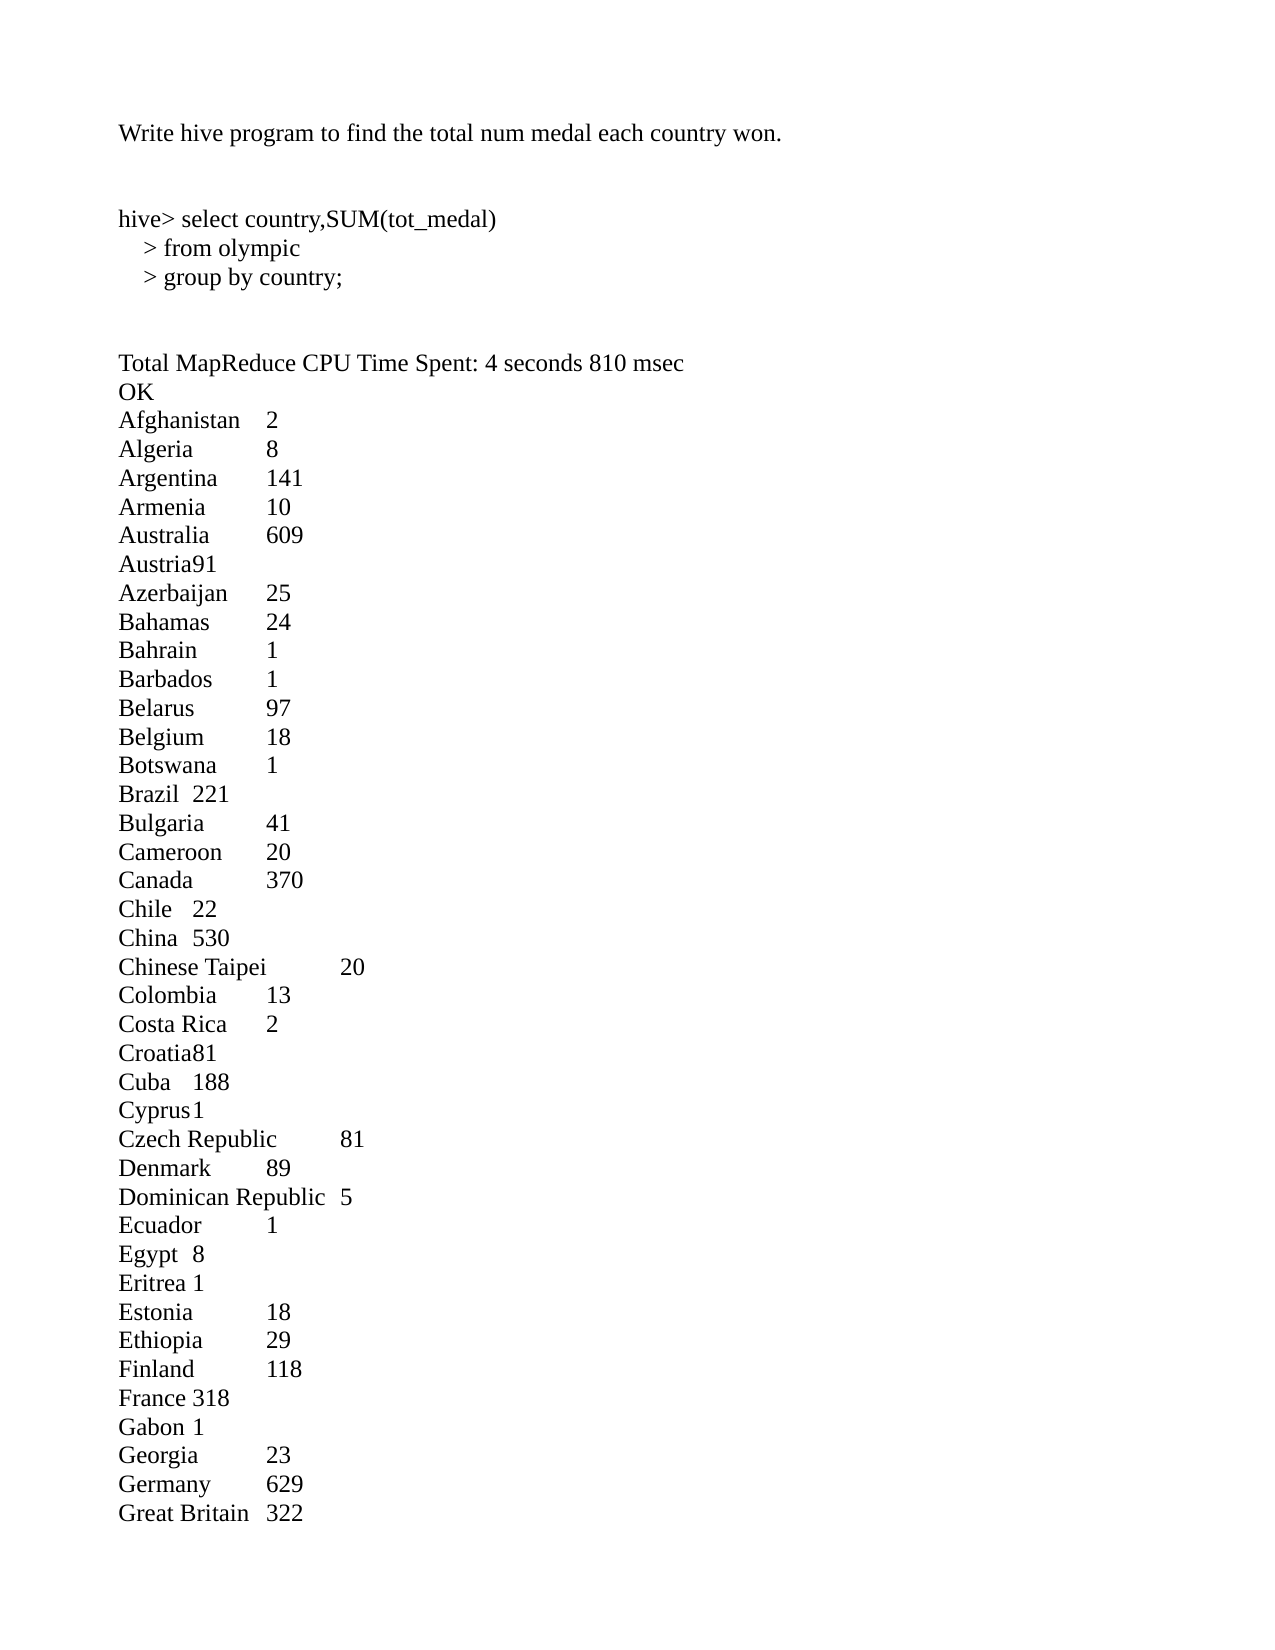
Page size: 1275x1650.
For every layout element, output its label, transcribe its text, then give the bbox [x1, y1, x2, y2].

text Eritrea 1 [118, 1268, 1157, 1297]
text Austria 91 [118, 549, 1157, 578]
text Czech Republic 81 [118, 1124, 1157, 1153]
text Afghanistan 2 [118, 406, 1157, 434]
text Costa Rica 2 [118, 1009, 1157, 1038]
text Denmark 89 [118, 1153, 1157, 1182]
text Cyprus 1 [118, 1096, 1157, 1124]
text Total MapReduce CPU Time Spent: 4 seconds 810 msec [118, 348, 1157, 377]
text Belgium 18 [118, 722, 1157, 751]
text Chinese Taipei 20 [118, 952, 1157, 981]
text Armenia 10 [118, 492, 1157, 521]
text Colombia 13 [118, 981, 1157, 1009]
text Georgia 23 [118, 1441, 1157, 1469]
text Chile 22 [118, 894, 1157, 923]
text Gabon 1 [118, 1412, 1157, 1441]
text Australia 609 [118, 521, 1157, 549]
text Brazil 221 [118, 779, 1157, 808]
text Ecuador 1 [118, 1211, 1157, 1239]
text OK [118, 377, 1157, 406]
text Bahrain 1 [118, 636, 1157, 664]
text Bahamas 24 [118, 607, 1157, 636]
text France 318 [118, 1383, 1157, 1412]
text Egypt 8 [118, 1239, 1157, 1268]
text > from olympic [118, 233, 1157, 262]
text Germany 629 [118, 1469, 1157, 1498]
text > group by country; [118, 262, 1157, 291]
text Finland 118 [118, 1354, 1157, 1383]
text Azerbaijan 25 [118, 578, 1157, 607]
text Bulgaria 41 [118, 808, 1157, 837]
text Cuba 188 [118, 1067, 1157, 1096]
text Cameroon 20 [118, 837, 1157, 866]
text Algeria 8 [118, 434, 1157, 463]
text Belarus 97 [118, 693, 1157, 722]
text Barbados 1 [118, 664, 1157, 693]
text Ethiopia 29 [118, 1326, 1157, 1354]
text Argentina 141 [118, 463, 1157, 492]
text Great Britain 322 [118, 1498, 1157, 1527]
text Estonia 18 [118, 1297, 1157, 1326]
text Botswana 1 [118, 751, 1157, 779]
text Canada 370 [118, 866, 1157, 894]
text Croatia 81 [118, 1038, 1157, 1067]
text Write hive program to find the total num medal each country won. [118, 118, 1157, 147]
text hive> select country,SUM(tot_medal) [118, 204, 1157, 233]
text Dominican Republic 5 [118, 1182, 1157, 1211]
text China 530 [118, 923, 1157, 952]
